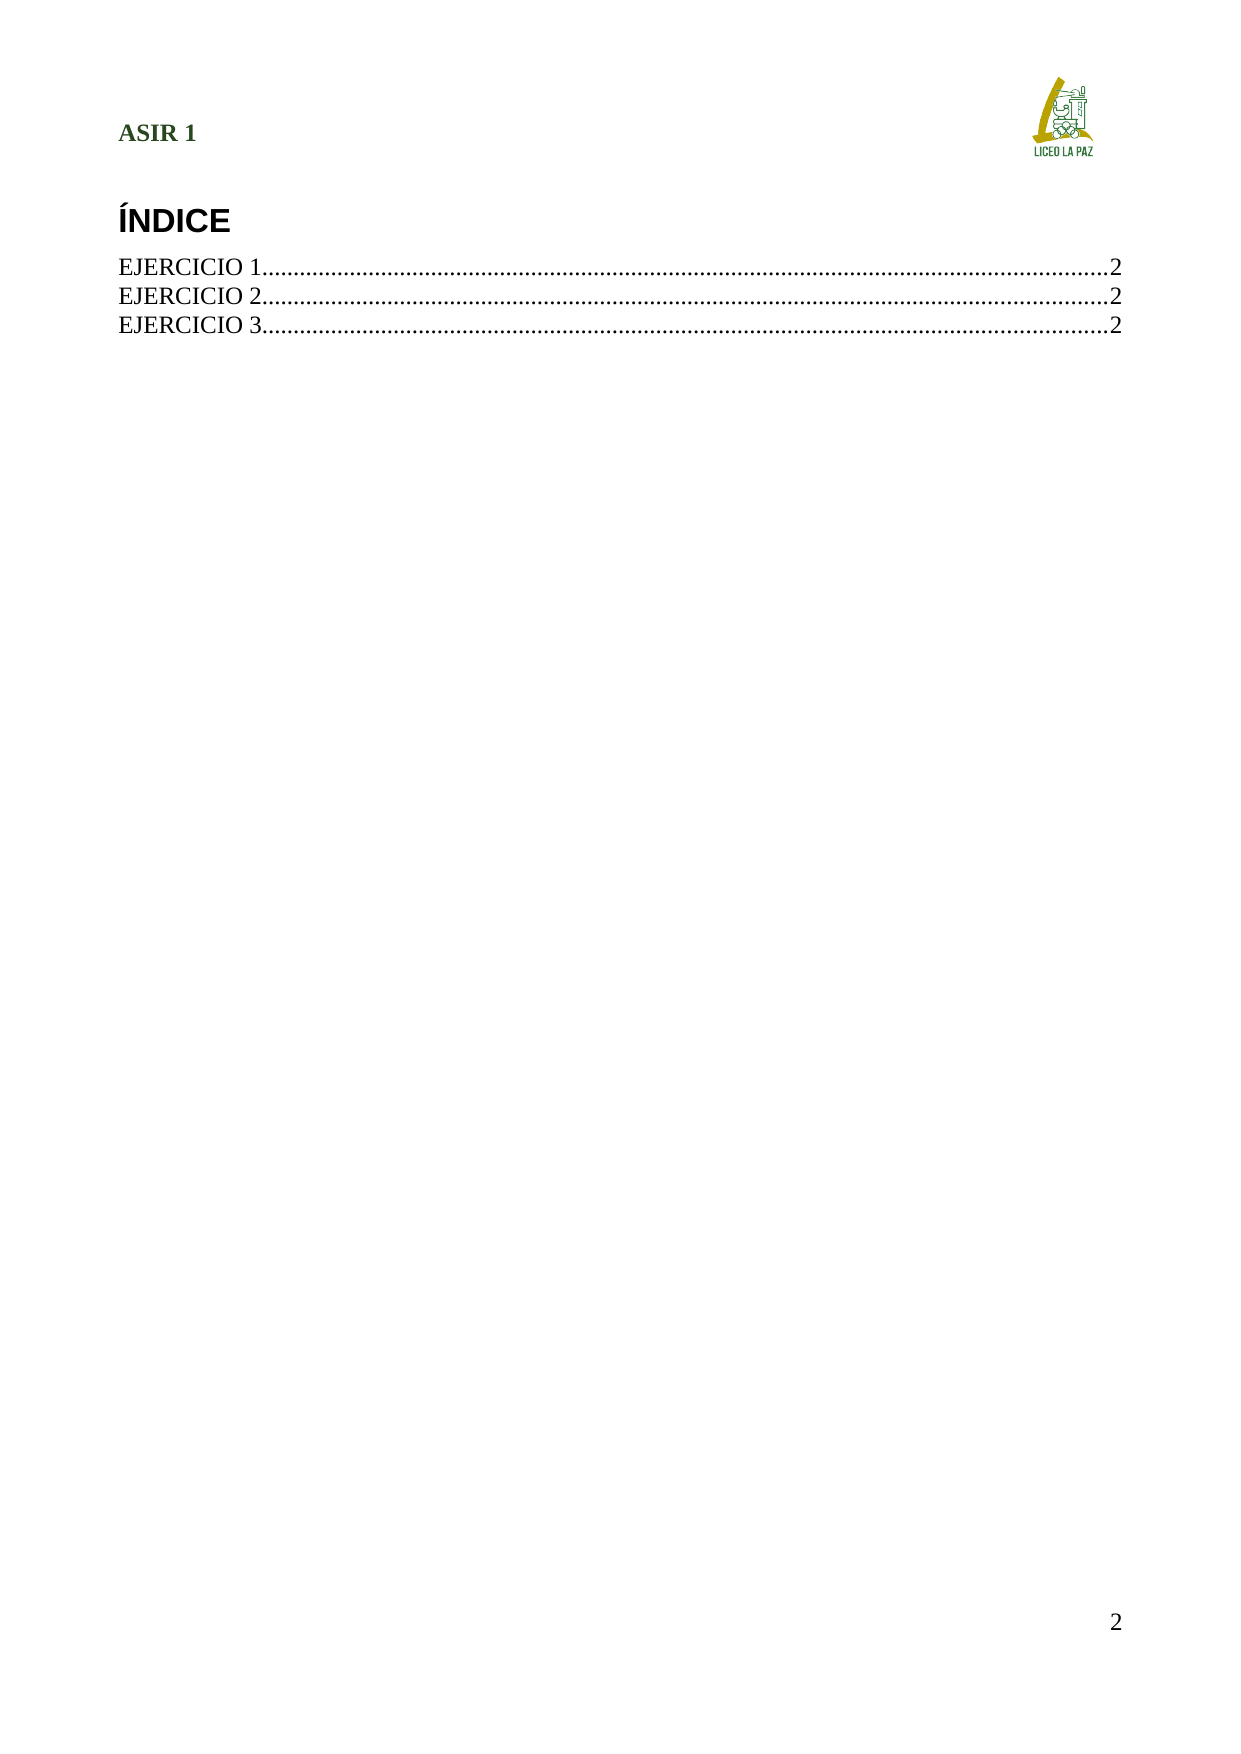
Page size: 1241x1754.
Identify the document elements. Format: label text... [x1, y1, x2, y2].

text EJERCICIO 2 2 [118, 281, 1122, 310]
text EJERCICIO 3 2 [118, 310, 1122, 338]
subtitle ÍNDICE [118, 201, 1122, 240]
picture [1025, 70, 1100, 165]
text EJERCICIO 1 2 [118, 252, 1122, 281]
